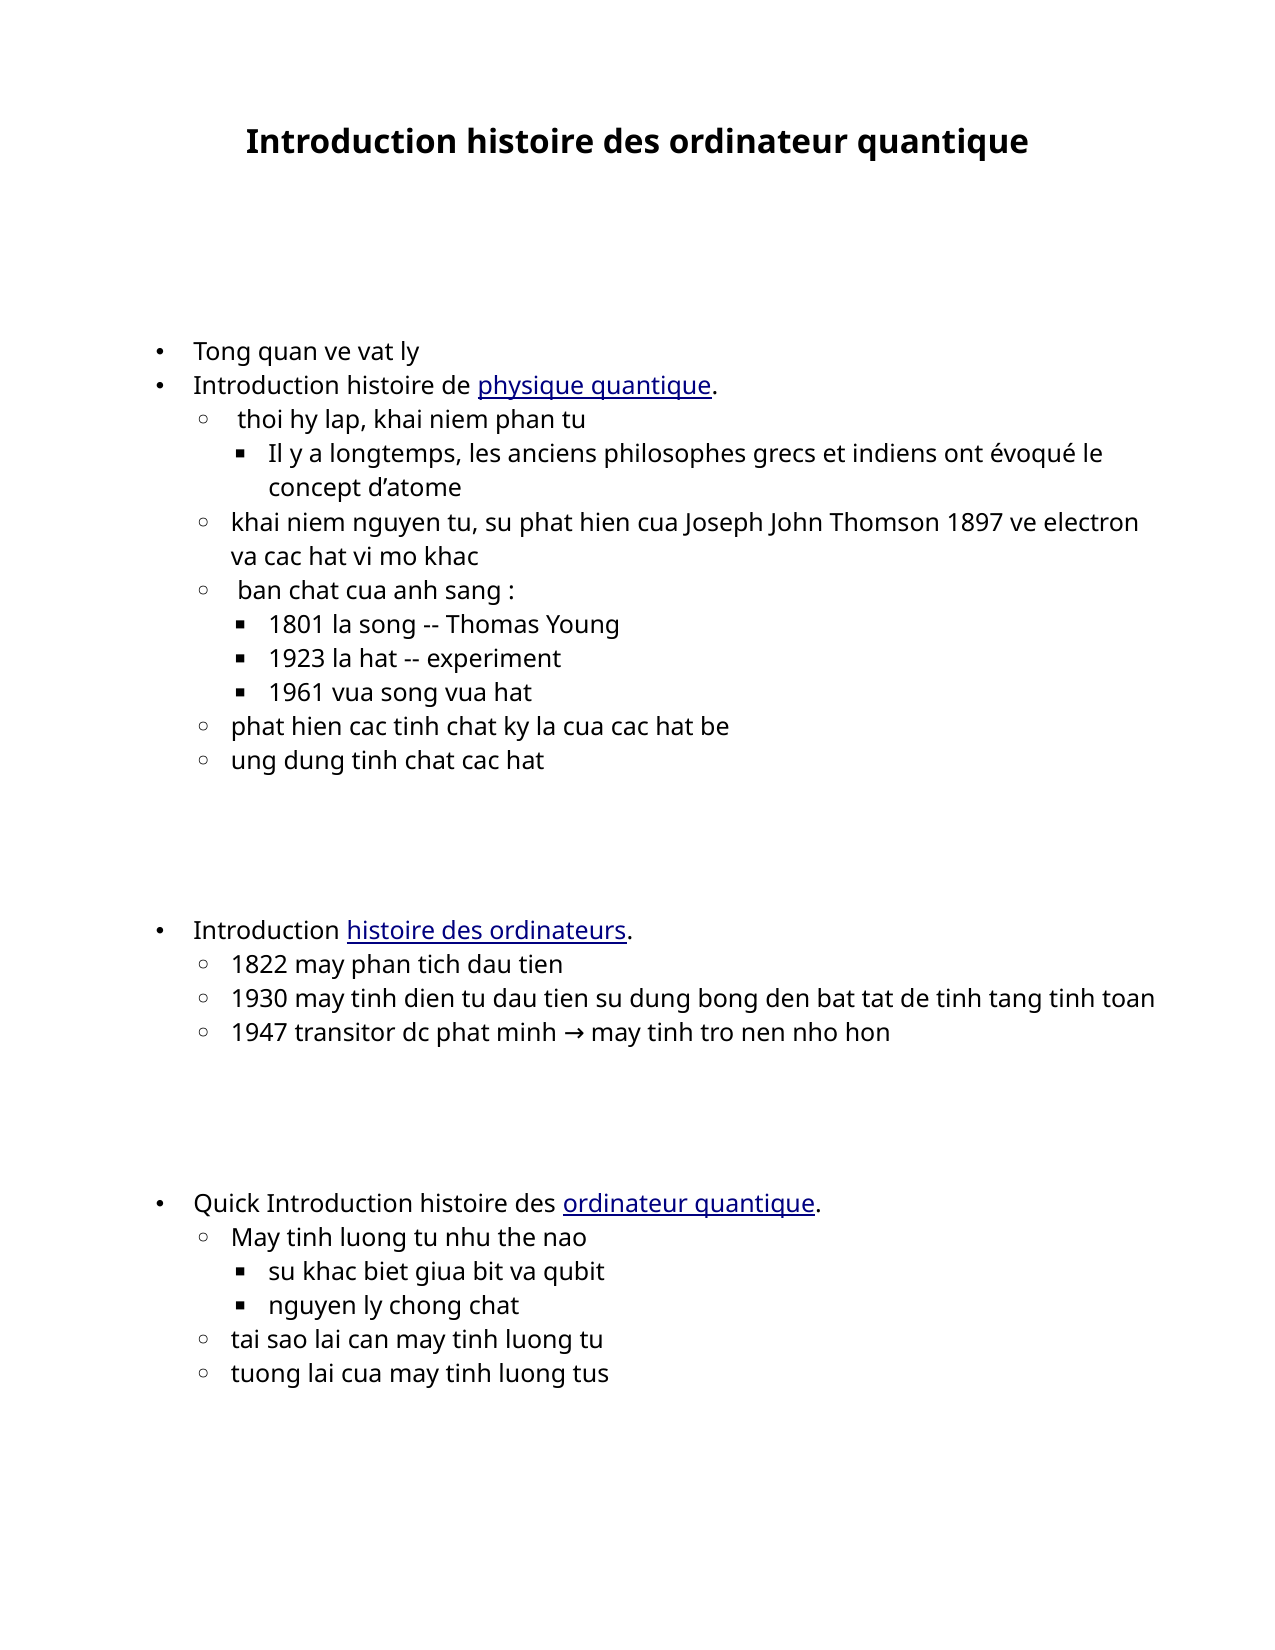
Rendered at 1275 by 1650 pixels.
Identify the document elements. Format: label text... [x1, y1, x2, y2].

list thoi hy lap, khai niem phan tu [193, 402, 1157, 436]
list nguyen ly chong chat [231, 1288, 1157, 1322]
list ban chat cua anh sang : [193, 572, 1157, 606]
list tuong lai cua may tinh luong tus [193, 1356, 1157, 1390]
list May tinh luong tu nhu the nao [193, 1219, 1157, 1253]
list 1801 la song -- Thomas Young [231, 606, 1157, 640]
list Introduction histoire de physique quantique. [156, 368, 1157, 402]
list Quick Introduction histoire des ordinateur quantique. [156, 1185, 1157, 1219]
list phat hien cac tinh chat ky la cua cac hat be [193, 708, 1157, 743]
list 1822 may phan tich dau tien [193, 947, 1157, 981]
list tai sao lai can may tinh luong tu [193, 1322, 1157, 1356]
list 1930 may tinh dien tu dau tien su dung bong den bat tat de tinh tang tinh toan [193, 981, 1157, 1015]
list ung dung tinh chat cac hat [193, 743, 1157, 777]
list Tong quan ve vat ly [156, 334, 1157, 368]
list su khac biet giua bit va qubit [231, 1253, 1157, 1288]
list Introduction histoire des ordinateurs. [156, 913, 1157, 947]
list 1961 vua song vua hat [231, 674, 1157, 708]
list 1947 transitor dc phat minh → may tinh tro nen nho hon [193, 1015, 1157, 1049]
list Il y a longtemps, les anciens philosophes grecs et indiens ont évoqué le concept d’atome [231, 436, 1157, 504]
list khai niem nguyen tu, su phat hien cua Joseph John Thomson 1897 ve electron va cac hat vi mo khac [193, 504, 1157, 572]
list 1923 la hat -- experiment [231, 640, 1157, 674]
text Introduction histoire des ordinateur quantique [118, 118, 1157, 163]
